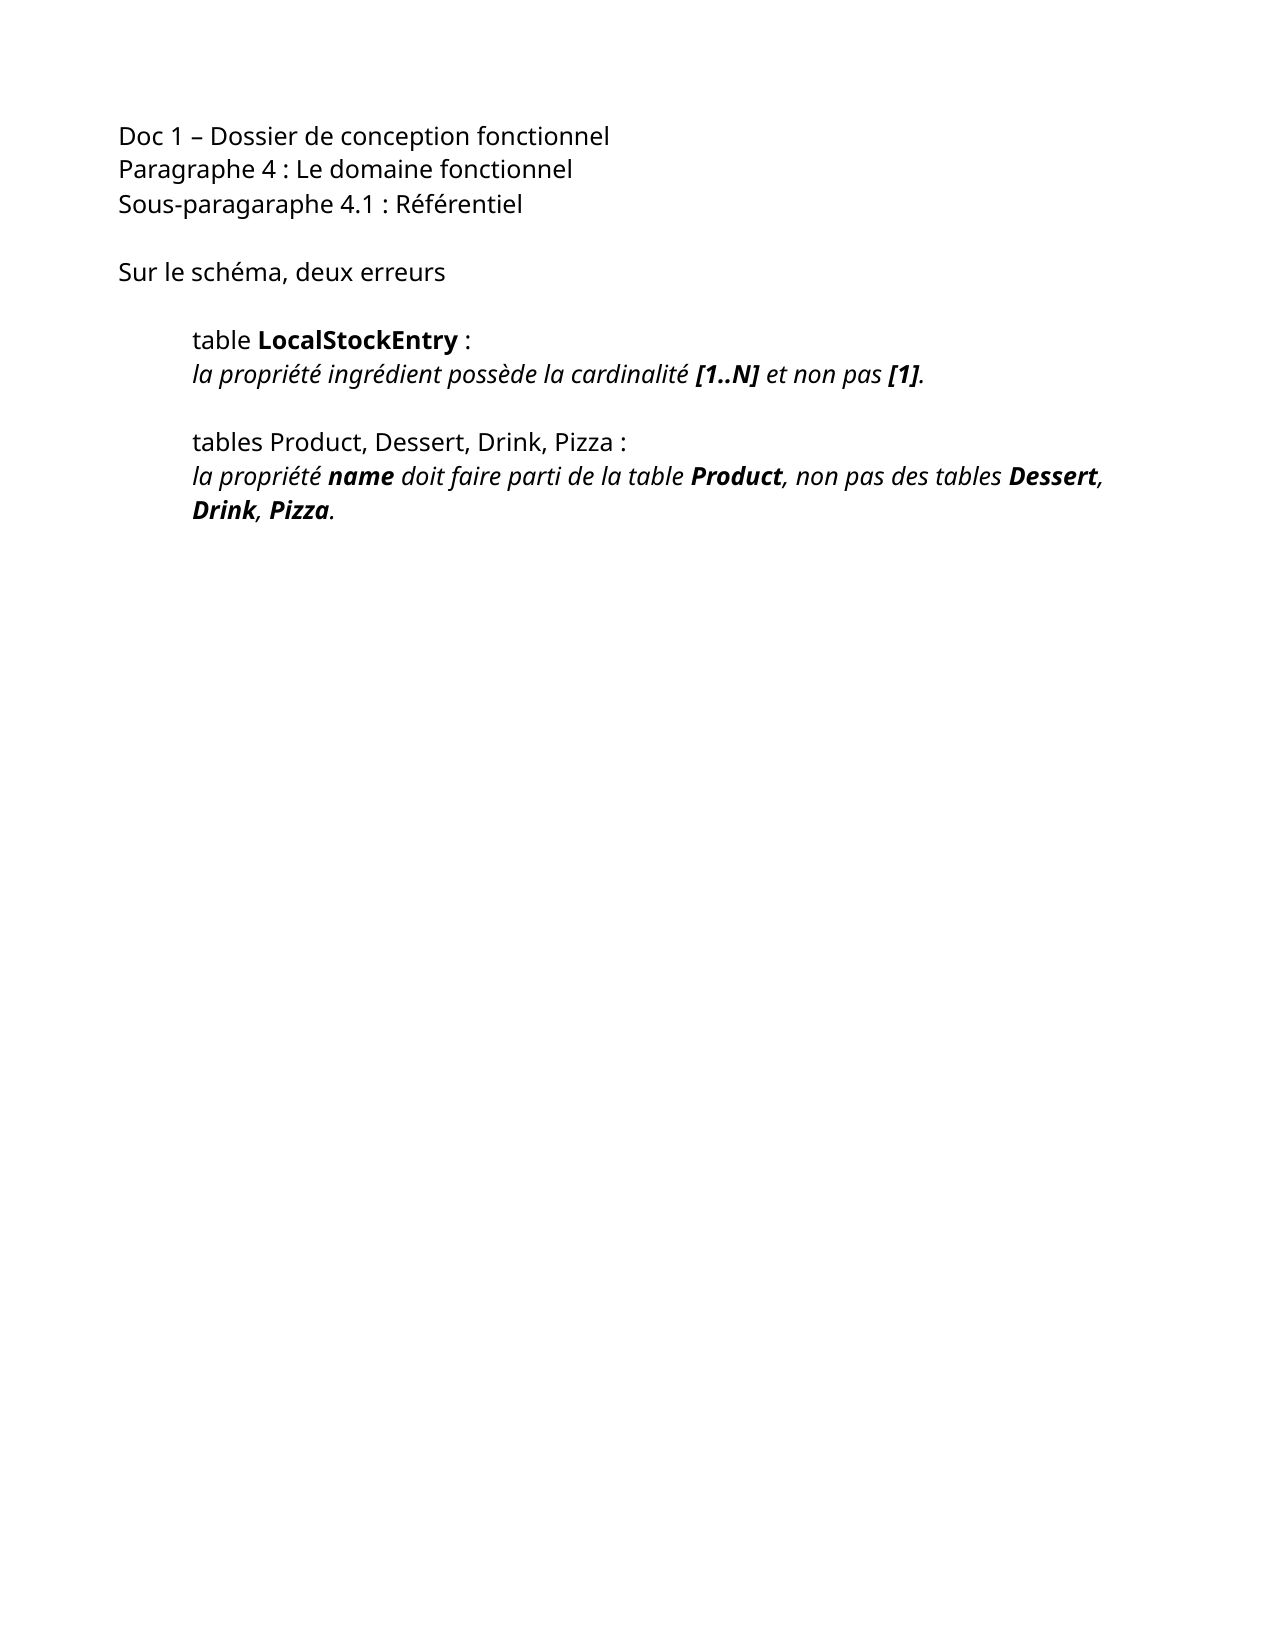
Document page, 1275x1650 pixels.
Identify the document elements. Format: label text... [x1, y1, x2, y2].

text tables Product, Dessert, Drink, Pizza : [192, 425, 1157, 459]
text Sur le schéma, deux erreurs [118, 254, 1157, 288]
text Paragraphe 4 : Le domaine fonctionnel [118, 152, 1157, 186]
text Doc 1 – Dossier de conception fonctionnel [118, 118, 1157, 152]
text Sous-paragaraphe 4.1 : Référentiel [118, 186, 1157, 220]
text table LocalStockEntry : [192, 322, 1157, 357]
text la propriété name doit faire parti de la table Product, non pas des tables Dessert, Drink, Pizza. [192, 459, 1157, 527]
text la propriété ingrédient possède la cardinalité [1..N] et non pas [1]. [192, 357, 1157, 391]
